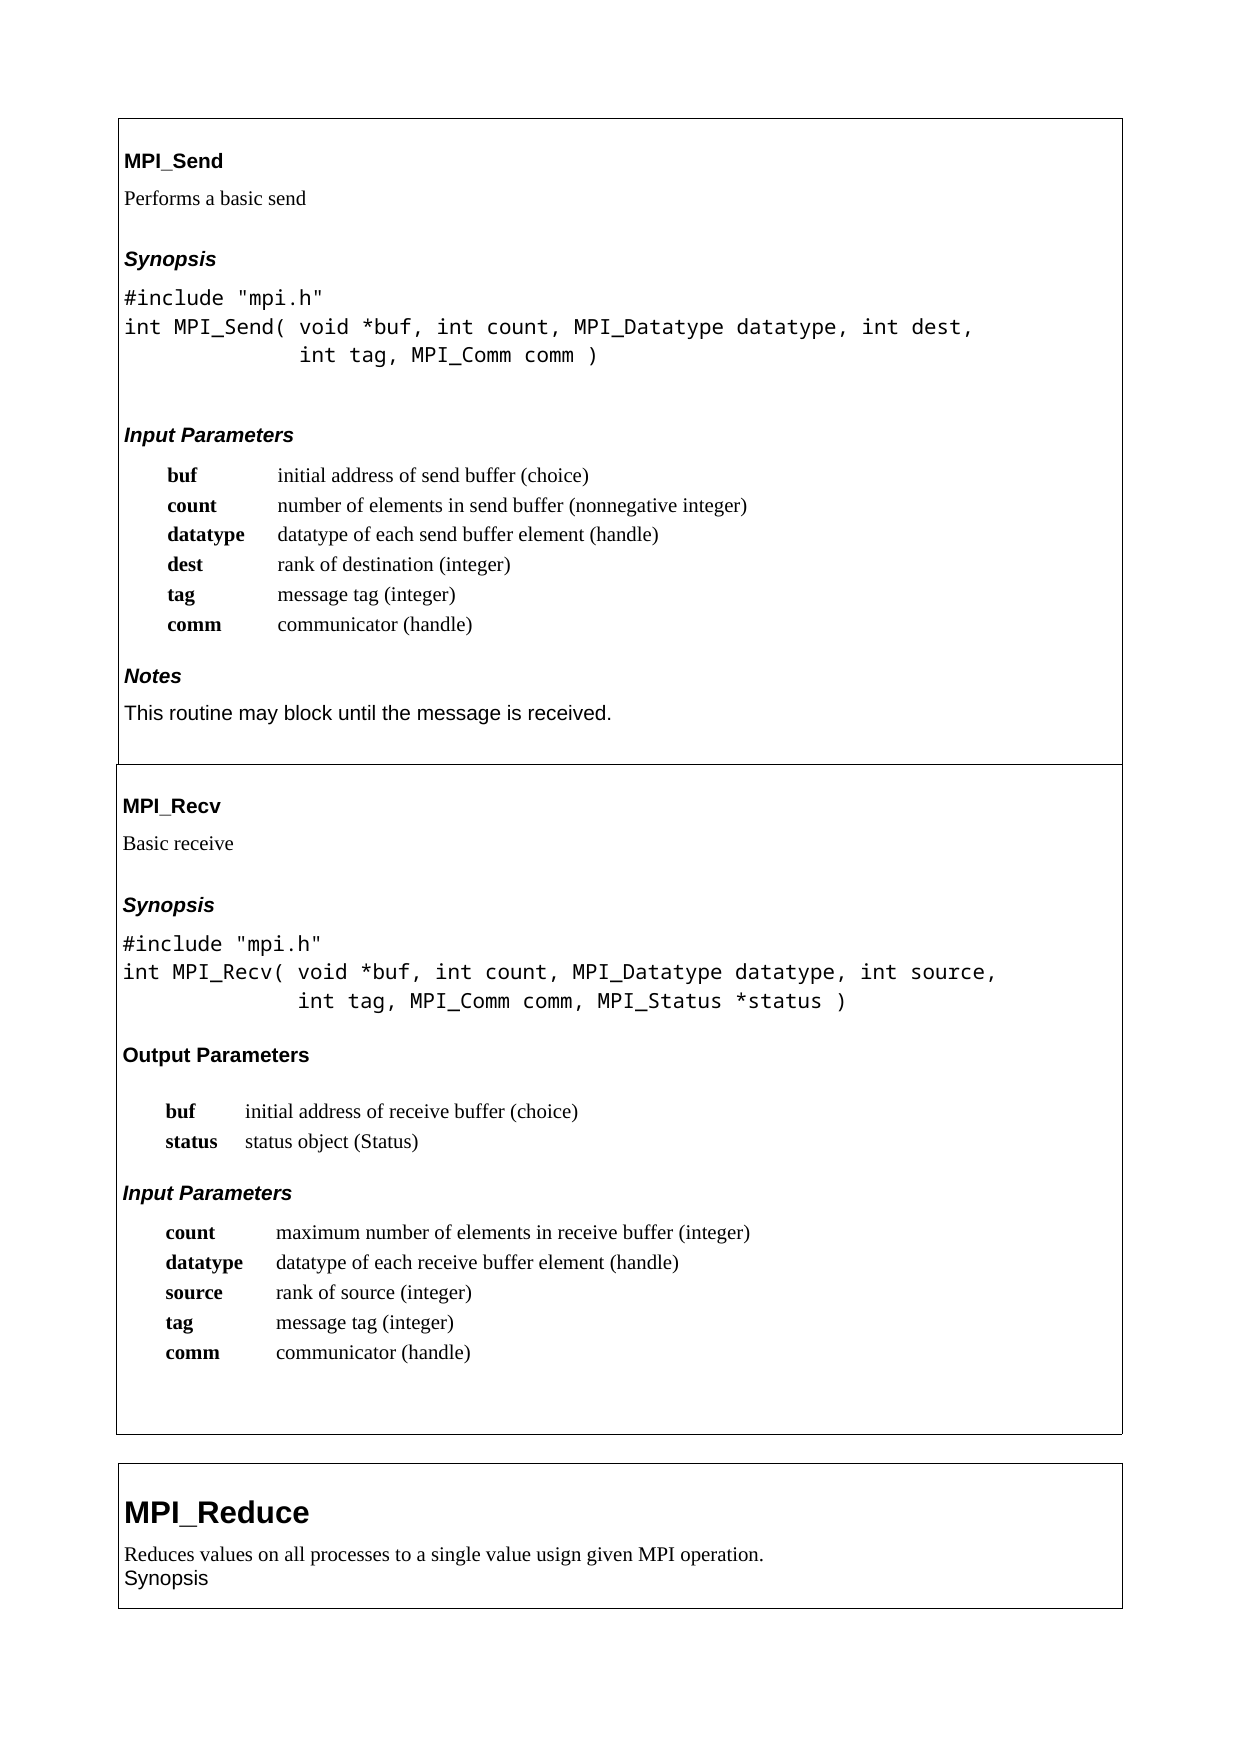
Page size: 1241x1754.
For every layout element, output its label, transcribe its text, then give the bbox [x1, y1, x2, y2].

table_cell status object (Status) [242, 1126, 659, 1156]
table_header initial address of receive buffer (choice) [242, 1096, 659, 1126]
table_header maximum number of elements in receive buffer (integer) [273, 1217, 858, 1247]
table_cell [124, 520, 164, 549]
table_header buf [163, 1096, 242, 1126]
table_cell dest [164, 549, 274, 579]
table_cell count [164, 490, 274, 519]
table_cell [124, 549, 164, 579]
table_header [122, 1096, 162, 1126]
table_cell message tag (integer) [275, 579, 854, 609]
table_header MPI_Reduce Reduces values on all processes to a single value usign given MPI operation. Synopsis [119, 1464, 1122, 1608]
table_cell communicator (handle) [275, 609, 854, 639]
table_cell source [163, 1277, 273, 1307]
table_cell comm [163, 1337, 273, 1367]
table_cell datatype of each send buffer element (handle) [275, 520, 854, 549]
table_cell message tag (integer) [273, 1307, 858, 1337]
table_cell [124, 579, 164, 609]
table_header [122, 1217, 162, 1247]
table_cell [122, 1277, 162, 1307]
table_header MPI_Recv Basic receive Synopsis #include "mpi.h" int MPI_Recv( void *buf, int count, MPI_Datatype datatype, int source, int tag, MPI_Comm comm, MPI_Status *status ) Output Parameters Input Parameters [117, 765, 1122, 1434]
table_cell number of elements in send buffer (nonnegative integer) [275, 490, 854, 519]
table_header [124, 460, 164, 489]
table_header MPI_Send Performs a basic send Synopsis #include "mpi.h" int MPI_Send( void *buf, int count, MPI_Datatype datatype, int dest, int tag, MPI_Comm comm ) Input Parameters Notes This routine may block until the message is received. [119, 119, 1122, 763]
table_cell [122, 1307, 162, 1337]
table_cell datatype [164, 520, 274, 549]
table_cell comm [164, 609, 274, 639]
table_cell [122, 1126, 162, 1156]
table_header count [163, 1217, 273, 1247]
table_cell rank of destination (integer) [275, 549, 854, 579]
table_cell communicator (handle) [273, 1337, 858, 1367]
table_cell datatype of each receive buffer element (handle) [273, 1247, 858, 1277]
table_header buf [164, 460, 274, 489]
table_cell tag [164, 579, 274, 609]
table_cell [124, 609, 164, 639]
table_cell [122, 1337, 162, 1367]
table_cell tag [163, 1307, 273, 1337]
table_cell datatype [163, 1247, 273, 1277]
table_cell rank of source (integer) [273, 1277, 858, 1307]
table_header initial address of send buffer (choice) [275, 460, 854, 489]
table_cell status [163, 1126, 242, 1156]
table_cell [124, 490, 164, 519]
table_cell [122, 1247, 162, 1277]
